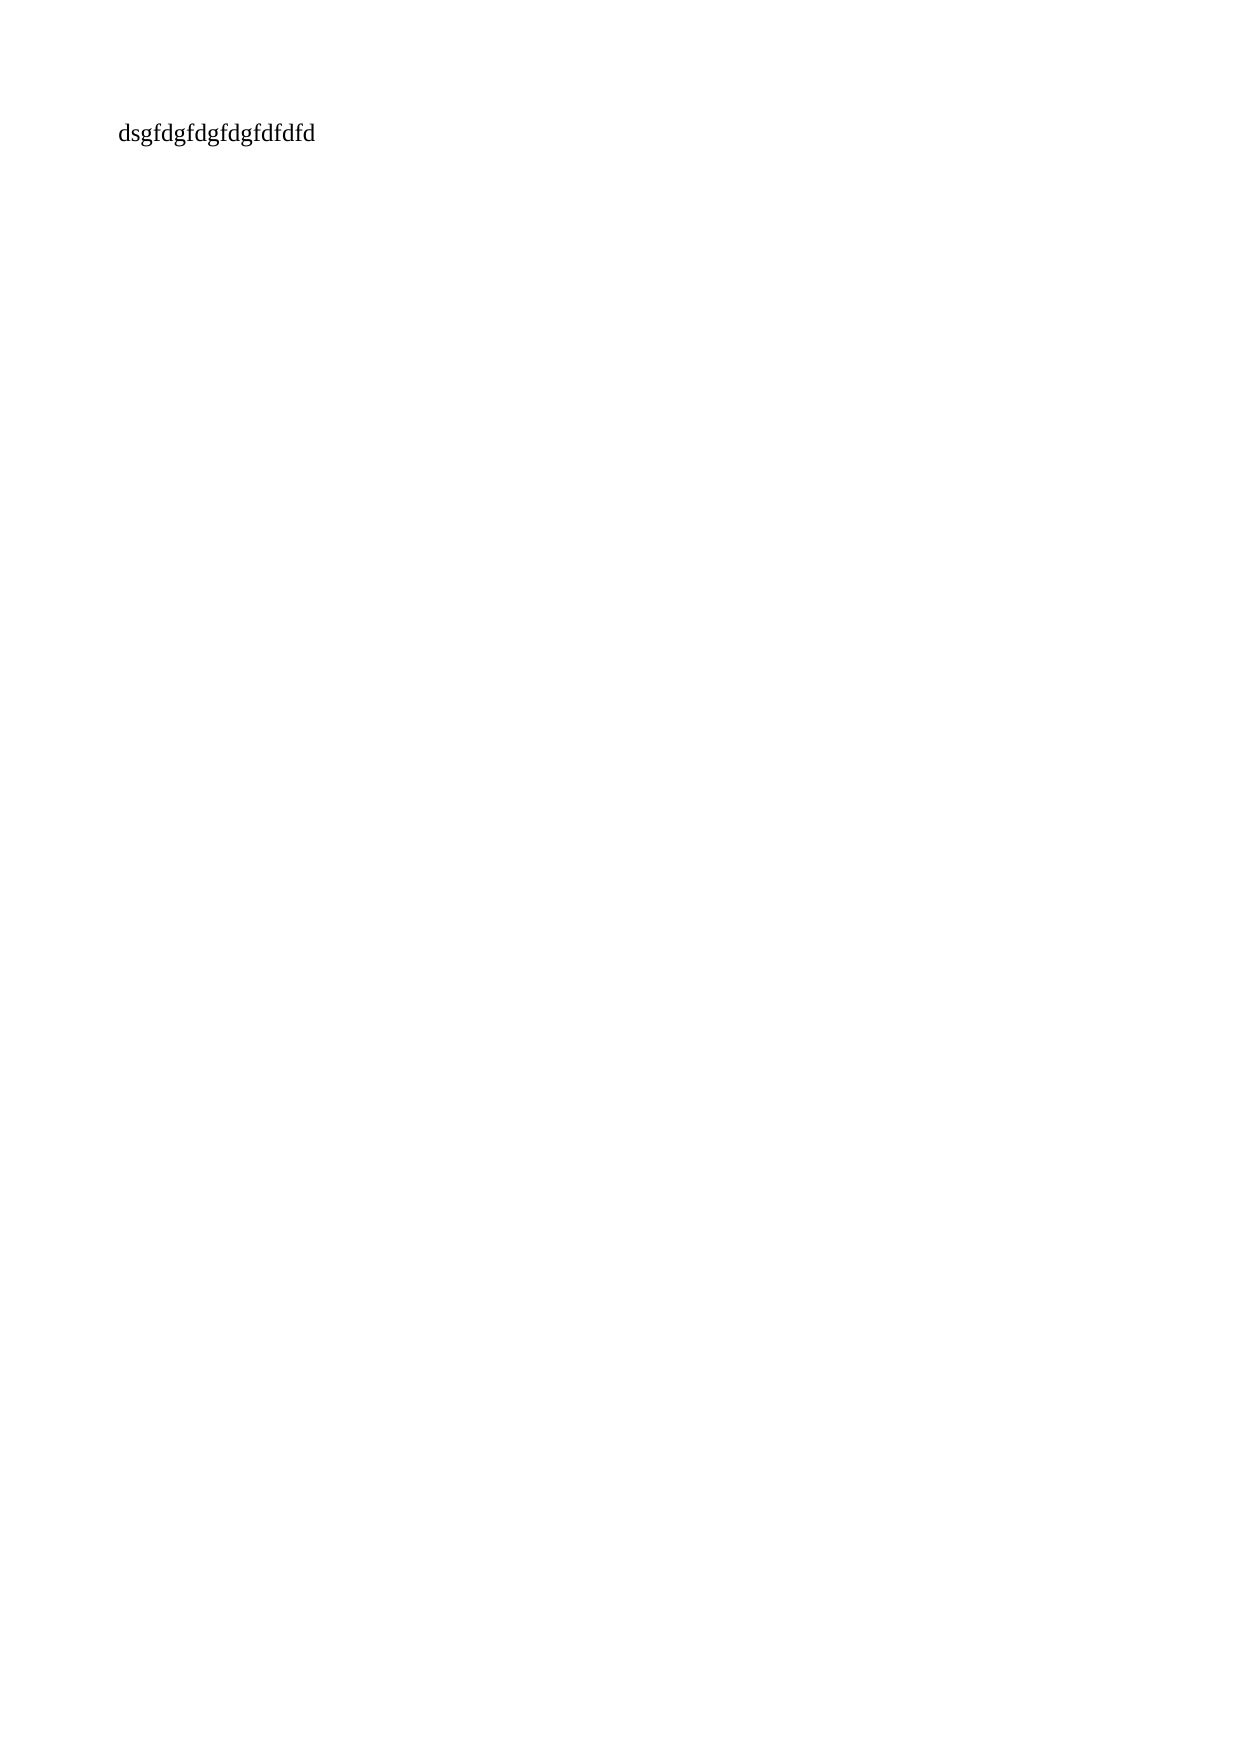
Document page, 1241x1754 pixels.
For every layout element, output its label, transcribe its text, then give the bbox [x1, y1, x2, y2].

text dsgfdgfdgfdgfdfdfd [118, 118, 1122, 147]
